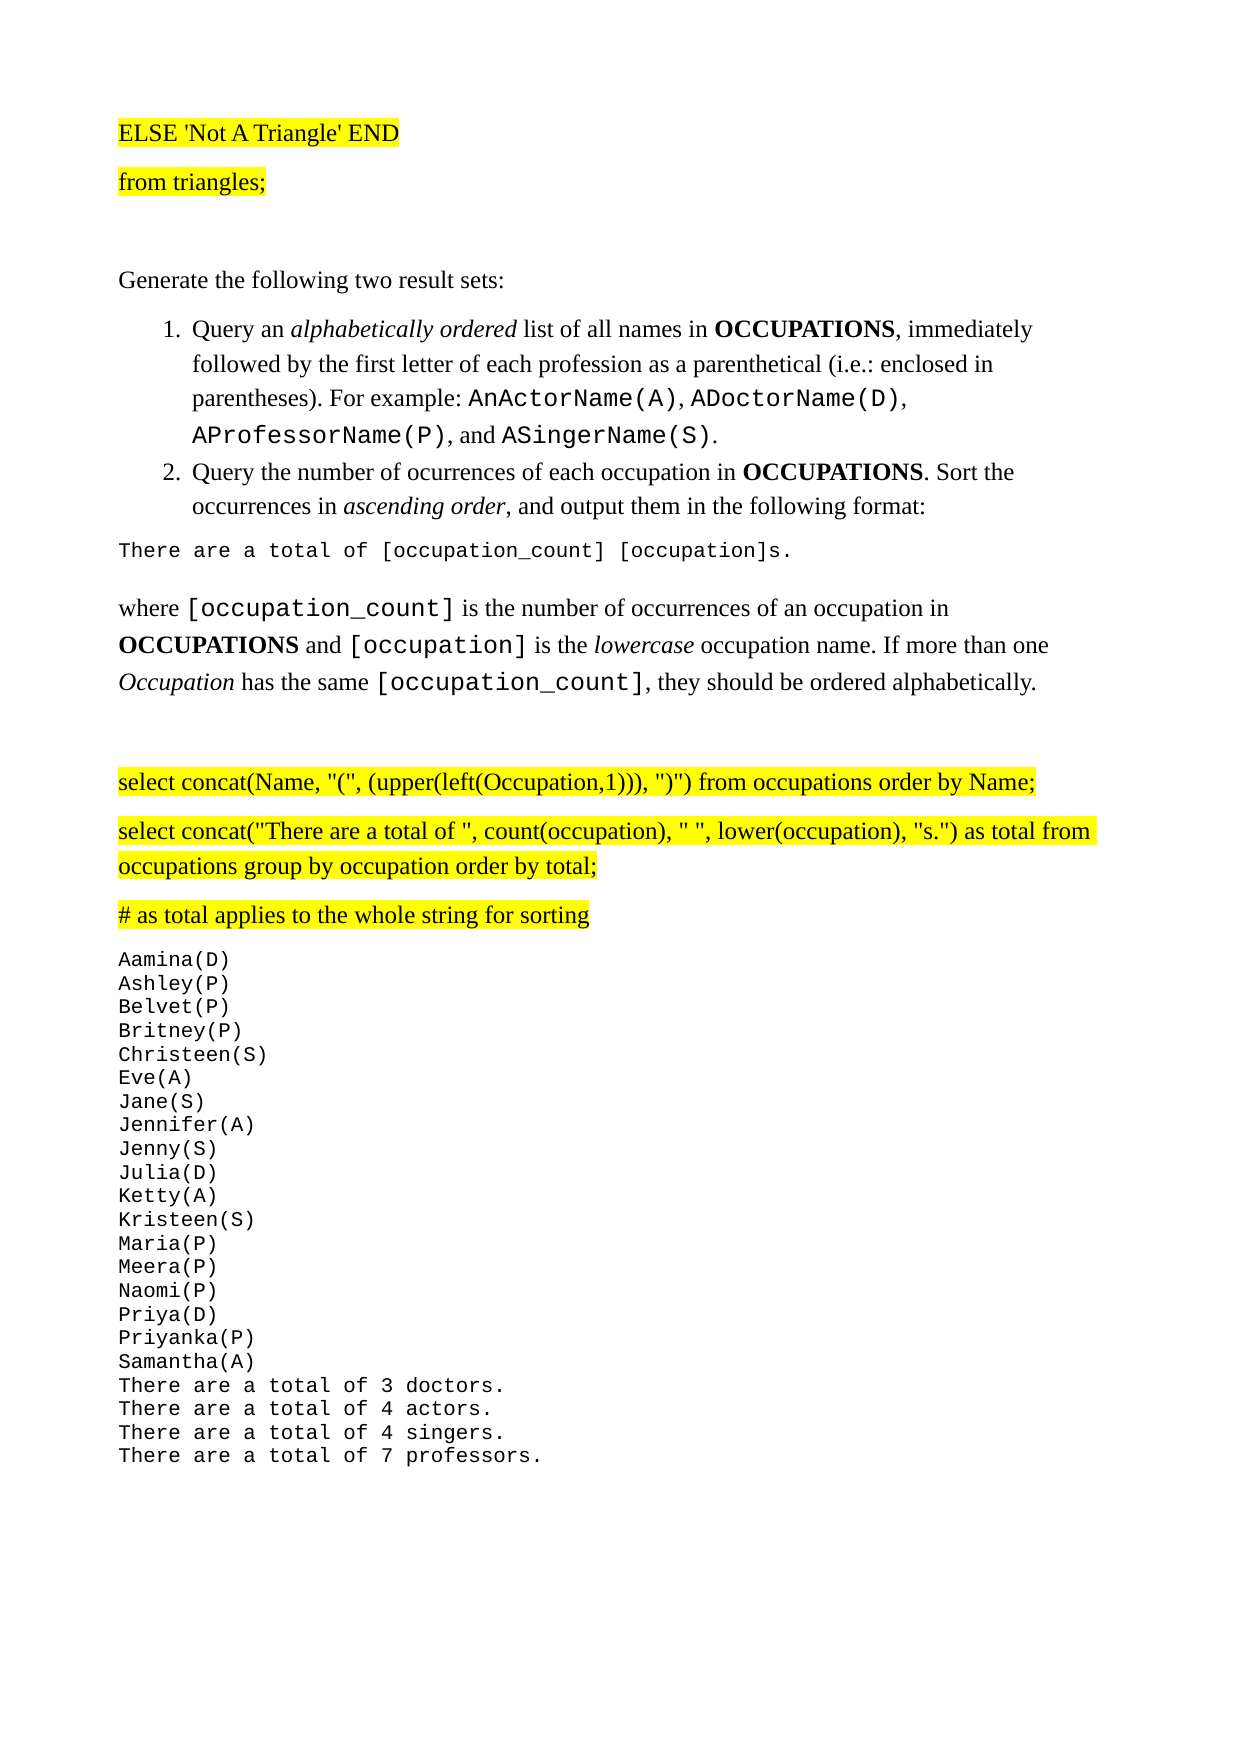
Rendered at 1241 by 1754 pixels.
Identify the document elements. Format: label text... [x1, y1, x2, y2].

text Jennifer(A) [118, 1114, 1122, 1138]
text Naomi(P) [118, 1280, 1122, 1304]
text Jenny(S) [118, 1138, 1122, 1162]
text where [occupation_count] is the number of occurrences of an occupation in OCCUPATIONS and [occupation] is the lowercase occupation name. If more than one Occupation has the same [occupation_count], they should be ordered alphabetically. [118, 593, 1122, 697]
text Eve(A) [118, 1067, 1122, 1091]
text select concat(Name, "(", (upper(left(Occupation,1))), ")") from occupations order by Name; [118, 767, 1122, 796]
text Priya(D) [118, 1304, 1122, 1327]
text Samantha(A) [118, 1351, 1122, 1374]
text There are a total of 4 actors. [118, 1398, 1122, 1422]
text There are a total of 3 doctors. [118, 1374, 1122, 1398]
text Belvet(P) [118, 996, 1122, 1020]
text Aamina(D) [118, 949, 1122, 973]
text Priyanka(P) [118, 1327, 1122, 1351]
text Christeen(S) [118, 1043, 1122, 1067]
text Britney(P) [118, 1020, 1122, 1043]
text Generate the following two result sets: [118, 265, 1122, 294]
text There are a total of 4 singers. [118, 1422, 1122, 1446]
list Query the number of ocurrences of each occupation in OCCUPATIONS. Sort the occurrences in ascending order, and output them in the following format: [162, 457, 1122, 520]
text Meera(P) [118, 1256, 1122, 1280]
text # as total applies to the whole string for sorting [118, 900, 1122, 929]
text There are a total of 7 professors. [118, 1446, 1122, 1469]
text Maria(P) [118, 1233, 1122, 1256]
list Query an alphabetically ordered list of all names in OCCUPATIONS, immediately followed by the first letter of each profession as a parenthetical (i.e.: enclosed in parentheses). For example: AnActorName(A), ADoctorName(D), AProfessorName(P), and ASingerName(S). [162, 314, 1122, 451]
text Kristeen(S) [118, 1209, 1122, 1233]
text Ketty(A) [118, 1185, 1122, 1209]
text select concat("There are a total of ", count(occupation), " ", lower(occupation), "s.") as total from occupations group by occupation order by total; [118, 816, 1122, 879]
text Ashley(P) [118, 973, 1122, 996]
text from triangles; [118, 167, 1122, 196]
text Jane(S) [118, 1091, 1122, 1114]
text There are a total of [occupation_count] [occupation]s. [118, 540, 1122, 564]
text ELSE 'Not A Triangle' END [118, 118, 1122, 147]
text Julia(D) [118, 1162, 1122, 1185]
